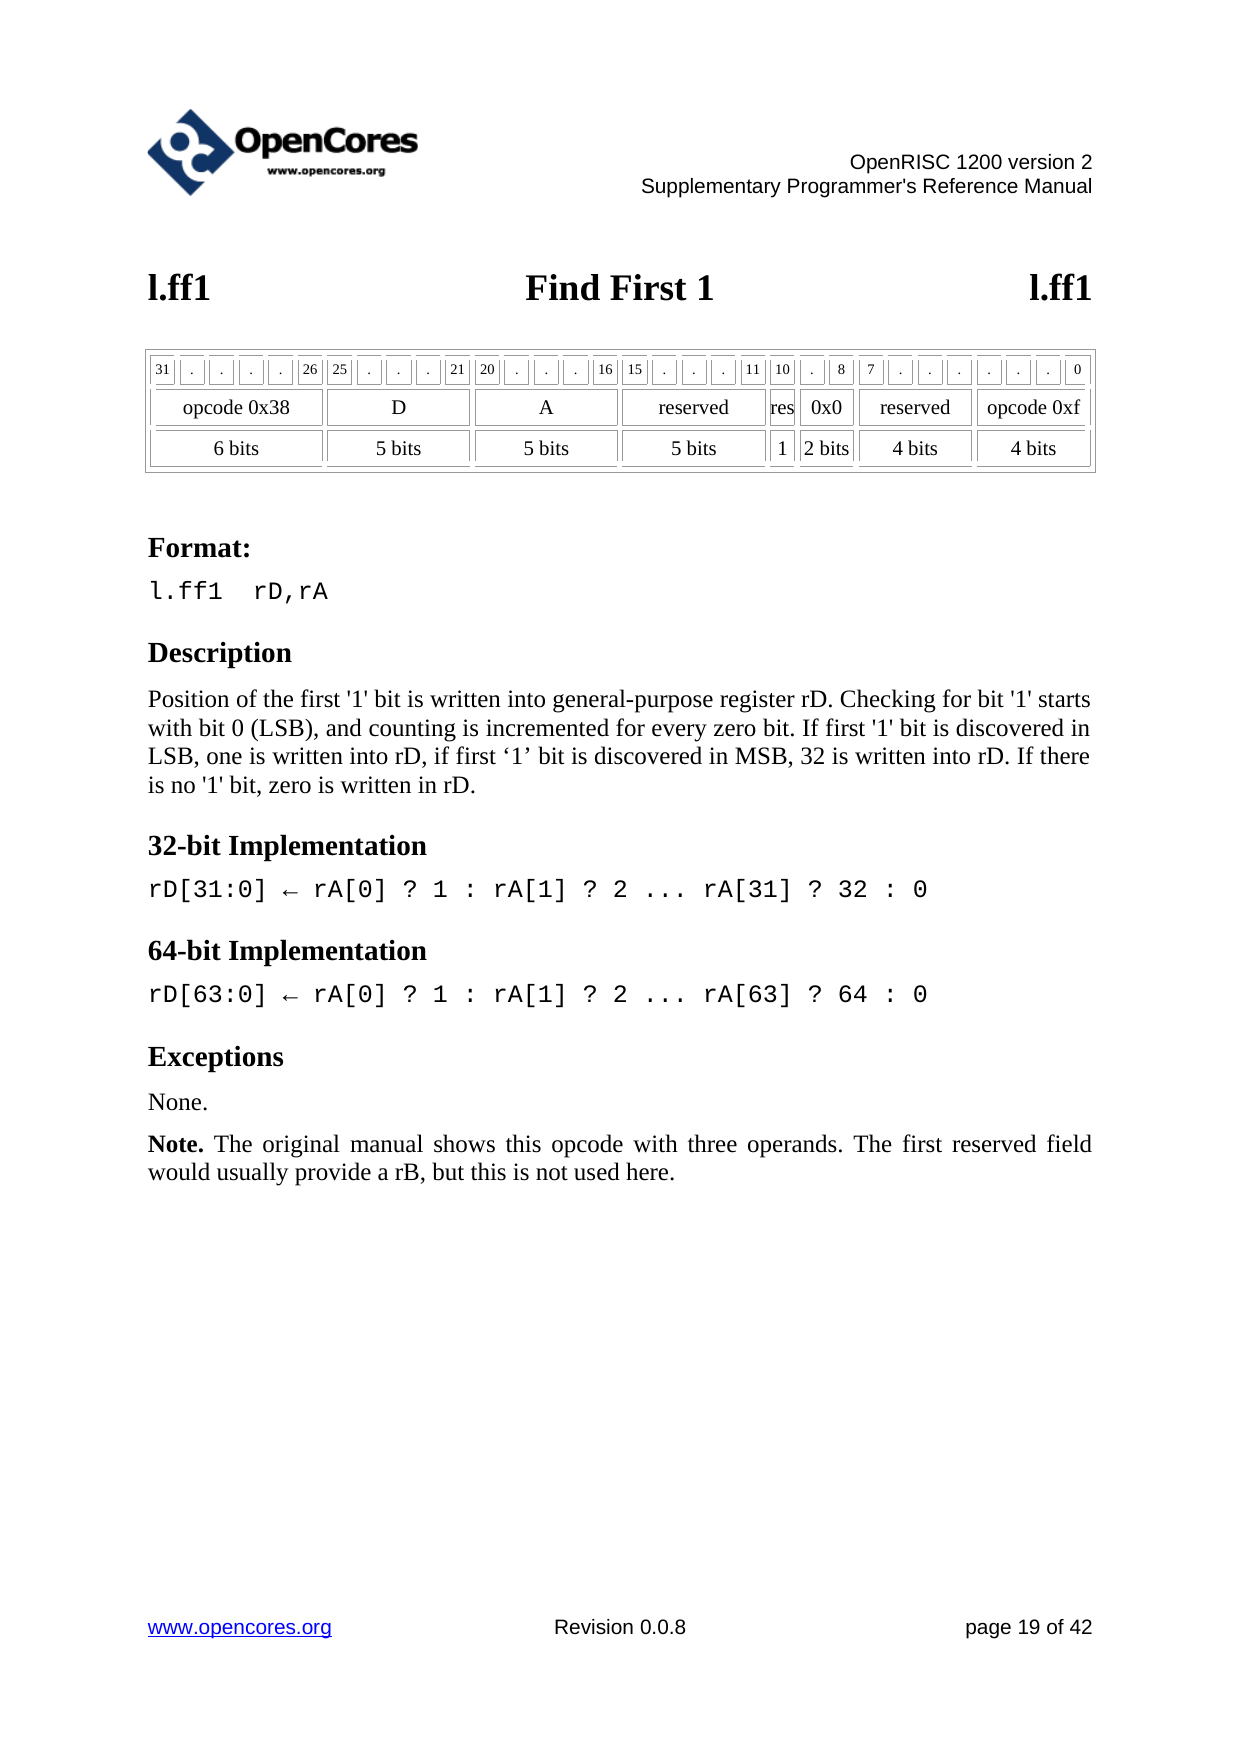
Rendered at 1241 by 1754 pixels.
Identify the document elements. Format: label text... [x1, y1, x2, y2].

table_cell reserved [620, 384, 767, 425]
title Exceptions [148, 1039, 1093, 1073]
table_header 26 [295, 350, 325, 383]
table_header . [649, 350, 679, 383]
table_header 16 [590, 350, 620, 383]
table_header . [974, 350, 1003, 383]
table_cell reserved [856, 384, 974, 425]
table_header l.ff1 [148, 227, 325, 308]
table_header . [797, 350, 826, 383]
table_header . [1033, 350, 1063, 383]
table_header Find First 1 [325, 227, 915, 308]
table_cell 6 bits [148, 425, 325, 466]
table_cell 5 bits [472, 425, 620, 466]
table_cell D [325, 384, 472, 425]
text Note. The original manual shows this opcode with three operands. The first reserved field would usually provide a rB, but this is not used here. [148, 1129, 1093, 1186]
table_header . [354, 350, 384, 383]
text rD[31:0] ← rA[0] ? 1 : rA[1] ? 2 ... rA[31] ? 32 : 0 [148, 876, 1093, 904]
table_cell 2 bits [797, 425, 856, 466]
table_header . [531, 350, 561, 383]
table_cell res [768, 384, 797, 425]
table_cell opcode 0xf [974, 384, 1093, 425]
table_header . [561, 350, 590, 383]
table_header . [679, 350, 708, 383]
table_header . [413, 350, 443, 383]
table_cell 4 bits [856, 425, 974, 466]
table_header 25 [325, 350, 354, 383]
title Description [148, 636, 1093, 669]
picture [147, 109, 418, 196]
table_cell 4 bits [974, 425, 1093, 466]
title 64-bit Implementation [148, 933, 1093, 967]
table_header 20 [472, 350, 502, 383]
table_header 31 [148, 350, 177, 383]
table_header . [236, 350, 266, 383]
text l.ff1 rD,rA [148, 578, 1093, 607]
table_cell opcode 0x38 [148, 384, 325, 425]
table_cell 5 bits [325, 425, 472, 466]
table_header . [886, 350, 915, 383]
table_header 15 [620, 350, 649, 383]
table_cell 5 bits [620, 425, 767, 466]
table_header 21 [443, 350, 472, 383]
text None. [148, 1087, 1093, 1116]
table_header 11 [738, 350, 767, 383]
table_header 8 [826, 350, 856, 383]
table_header l.ff1 [915, 227, 1093, 308]
title Format: [148, 530, 1093, 563]
table_cell A [472, 384, 620, 425]
text rD[63:0] ← rA[0] ? 1 : rA[1] ? 2 ... rA[63] ? 64 : 0 [148, 982, 1093, 1010]
table_header . [915, 350, 944, 383]
table_header 10 [768, 350, 797, 383]
table_header . [384, 350, 413, 383]
table_header 0 [1063, 350, 1093, 383]
text Position of the first '1' bit is written into general-purpose register rD. Checking for bit '1' starts with bit 0 (LSB), and counting is incremented for every zero bit. If first '1' bit is discovered in LSB, one is written into rD, if first ‘1’ bit is discovered in MSB, 32 is written into rD. If there is no '1' bit, zero is written in rD. [148, 684, 1093, 799]
table_cell 1 [768, 425, 797, 466]
table_header . [1004, 350, 1033, 383]
table_header . [708, 350, 738, 383]
table_header . [177, 350, 207, 383]
table_header . [266, 350, 295, 383]
table_header . [502, 350, 531, 383]
table_header . [207, 350, 236, 383]
title 32-bit Implementation [148, 828, 1093, 861]
table_header 7 [856, 350, 886, 383]
table_header . [945, 350, 974, 383]
table_cell 0x0 [797, 384, 856, 425]
